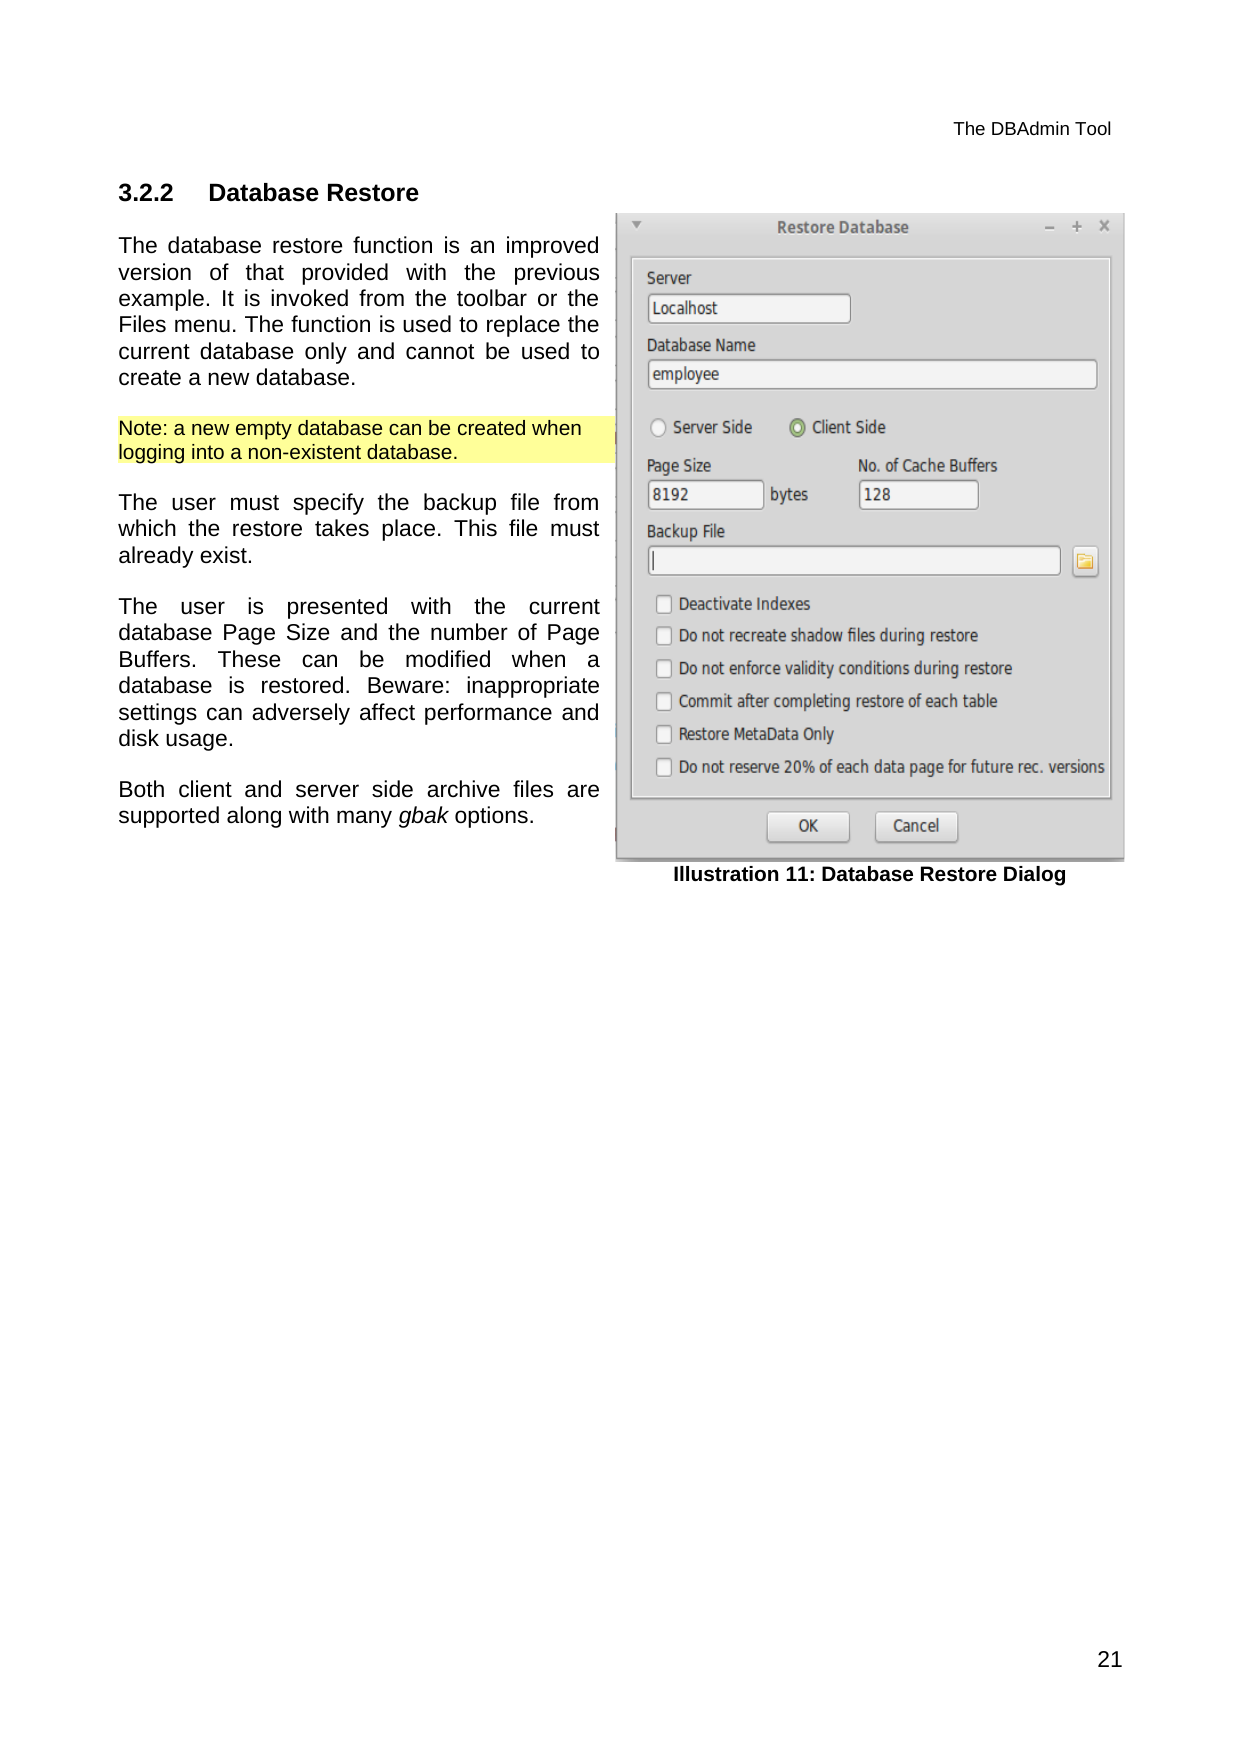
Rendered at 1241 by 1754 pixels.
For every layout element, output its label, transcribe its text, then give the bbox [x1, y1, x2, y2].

subtitle Database Restore [118, 178, 1124, 213]
text Both client and server side archive files are supported along with many gbak options. [118, 776, 615, 829]
text Illustration 11: Database Restore Dialog [615, 862, 1124, 886]
picture [615, 213, 1125, 862]
text The user is presented with the current database Page Size and the number of Page Buffers. These can be modified when a database is restored. Beware: inappropriate settings can adversely affect performance and disk usage. [118, 593, 615, 751]
text The database restore function is an improved version of that provided with the previous example. It is invoked from the toolbar or the Files menu. The function is used to replace the current database only and cannot be used to create a new database. [118, 232, 615, 391]
text Note: a new empty database can be created when logging into a non-existent database. [118, 416, 615, 463]
text The user must specify the backup file from which the restore takes place. This file must already exist. [118, 489, 615, 568]
